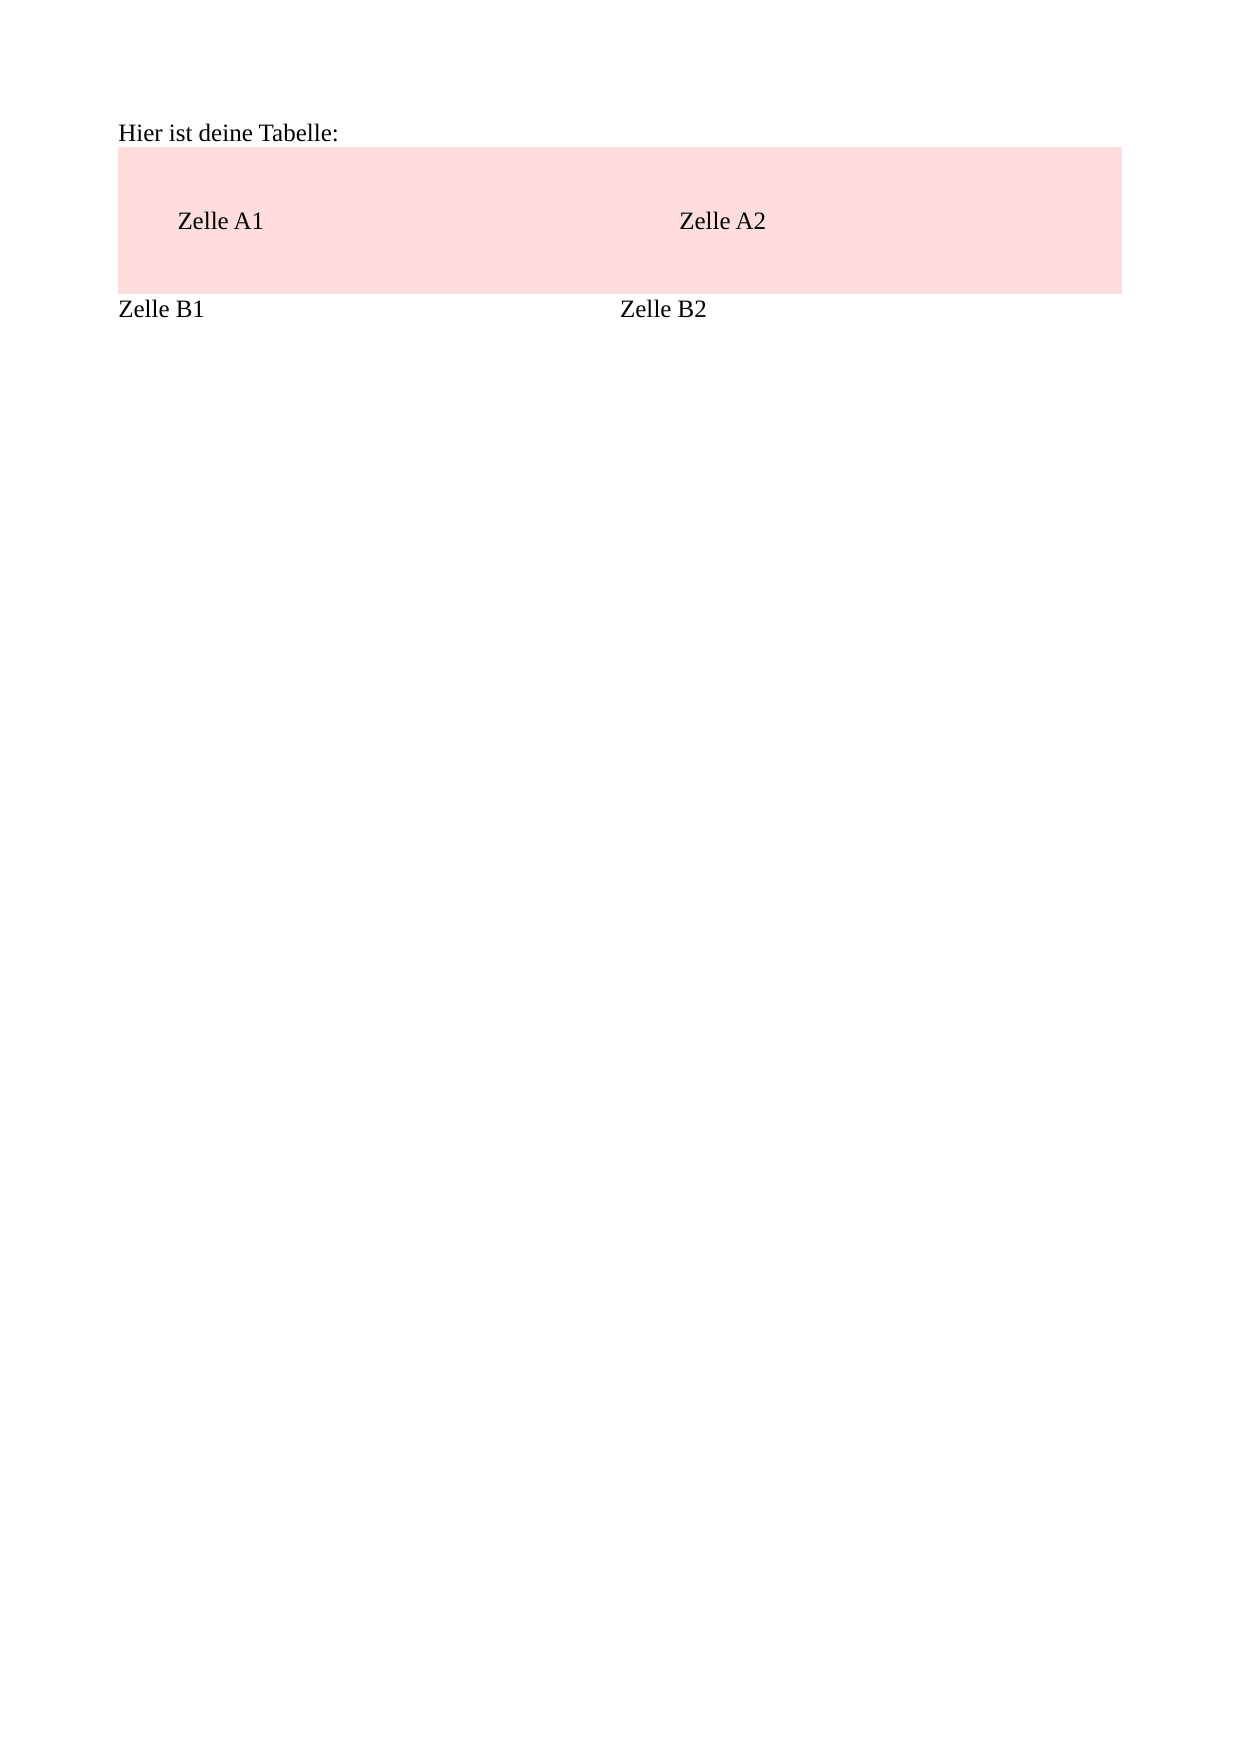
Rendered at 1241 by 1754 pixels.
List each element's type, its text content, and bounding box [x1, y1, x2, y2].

table_header Zelle A1 [118, 147, 620, 294]
table_header Zelle A2 [620, 147, 1122, 294]
table_cell Zelle B1 [118, 294, 620, 322]
table_cell Zelle B2 [620, 294, 1122, 322]
text Hier ist deine Tabelle: [118, 118, 1122, 147]
